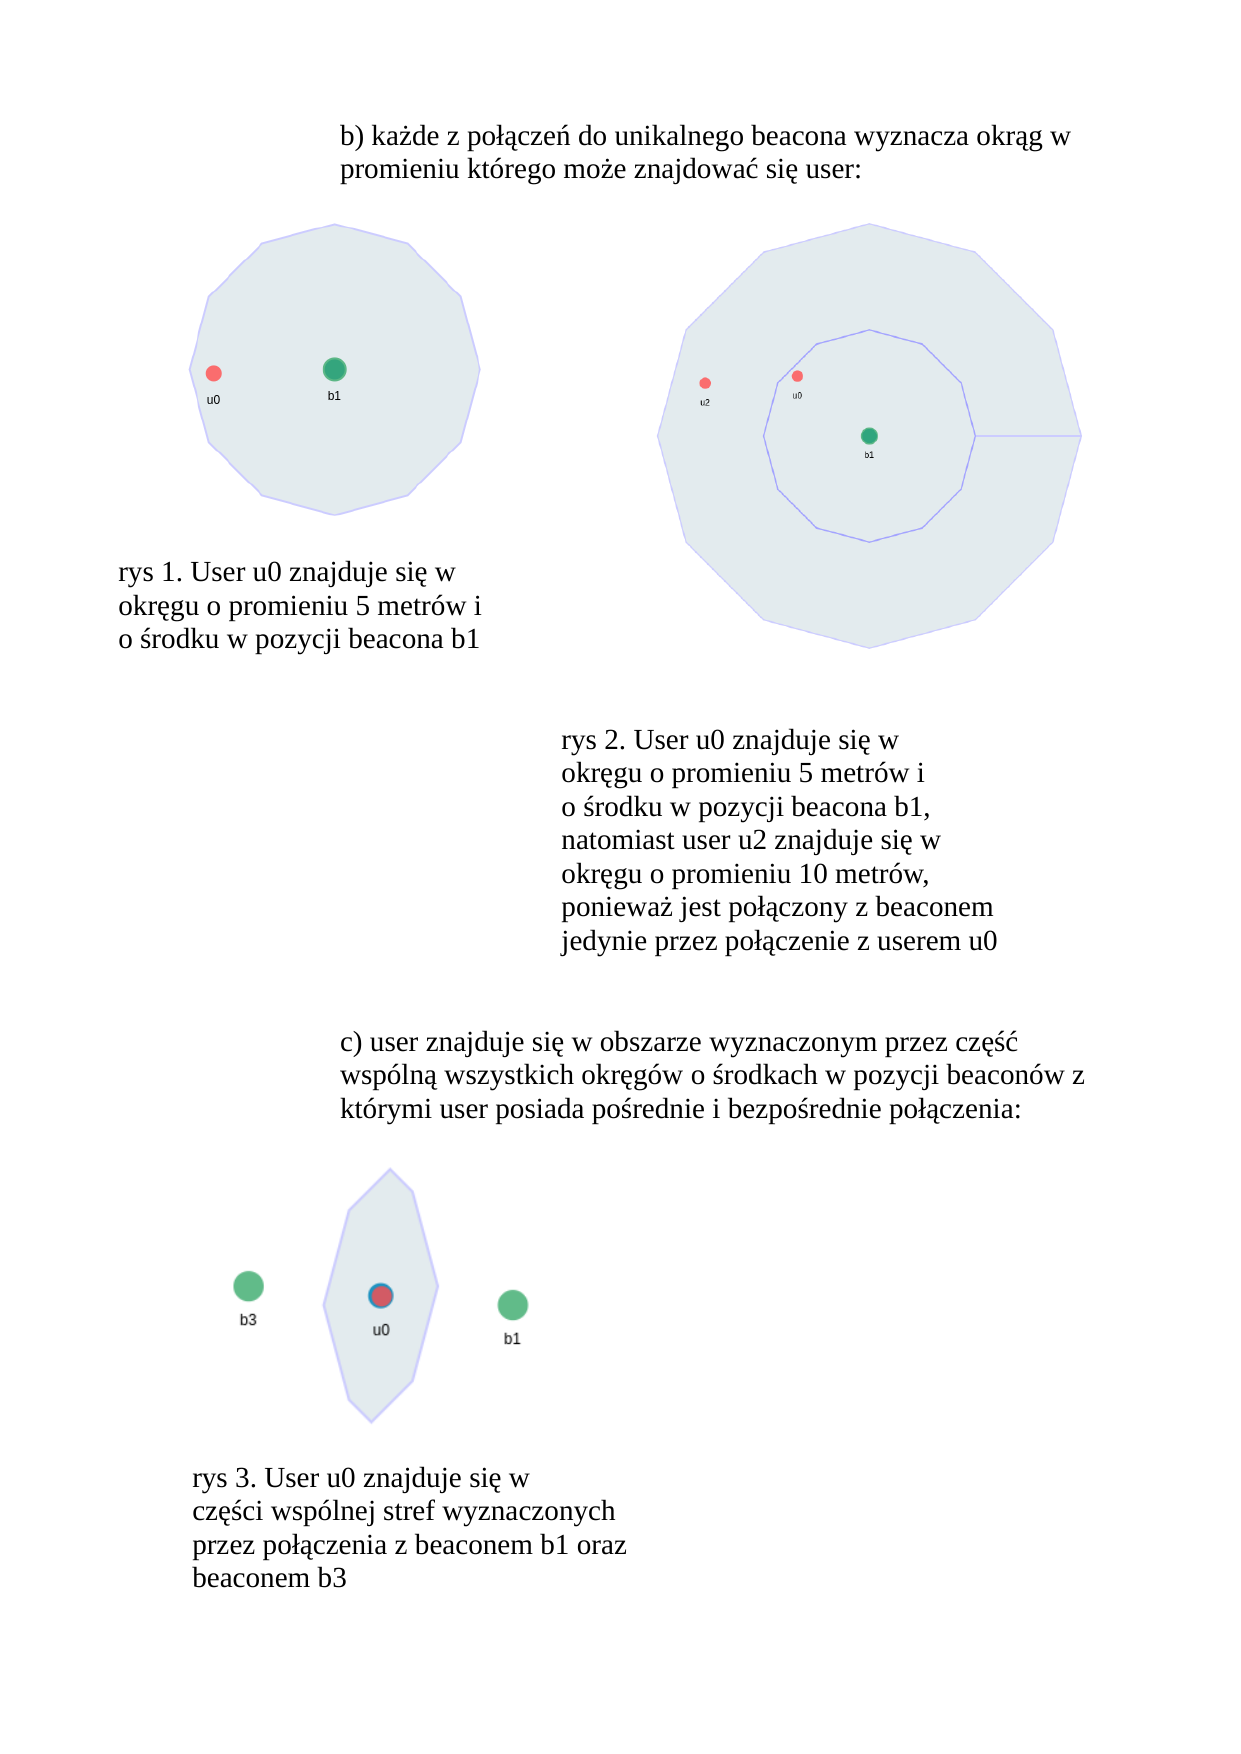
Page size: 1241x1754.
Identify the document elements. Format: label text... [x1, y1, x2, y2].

text beaconem b3 [118, 1560, 1122, 1594]
text okręgu o promieniu 5 metrów i [118, 588, 623, 621]
text rys 2. User u0 znajduje się w [118, 722, 1122, 755]
picture [166, 196, 510, 548]
text o środku w pozycji beacona b1 [118, 621, 623, 655]
picture [192, 1136, 588, 1449]
text natomiast user u2 znajduje się w [118, 822, 1122, 856]
text b) każde z połączeń do unikalnego beacona wyznacza okrąg w promieniu którego może znajdować się user: [118, 118, 1122, 185]
text o środku w pozycji beacona b1, [118, 789, 1122, 822]
text przez połączenia z beaconem b1 oraz [118, 1527, 1122, 1560]
text rys 1. User u0 znajduje się w [118, 554, 623, 588]
text jedynie przez połączenie z userem u0 [118, 923, 1122, 957]
text okręgu o promieniu 5 metrów i [118, 755, 1122, 789]
picture [623, 206, 1105, 679]
text okręgu o promieniu 10 metrów, [118, 856, 1122, 889]
text ponieważ jest połączony z beaconem [118, 889, 1122, 923]
text części wspólnej stref wyznaczonych [118, 1493, 1122, 1527]
text c) user znajduje się w obszarze wyznaczonym przez część wspólną wszystkich okręgów o środkach w pozycji beaconów z którymi user posiada pośrednie i bezpośrednie połączenia: [118, 1024, 1122, 1124]
text rys 3. User u0 znajduje się w [118, 1460, 1122, 1493]
